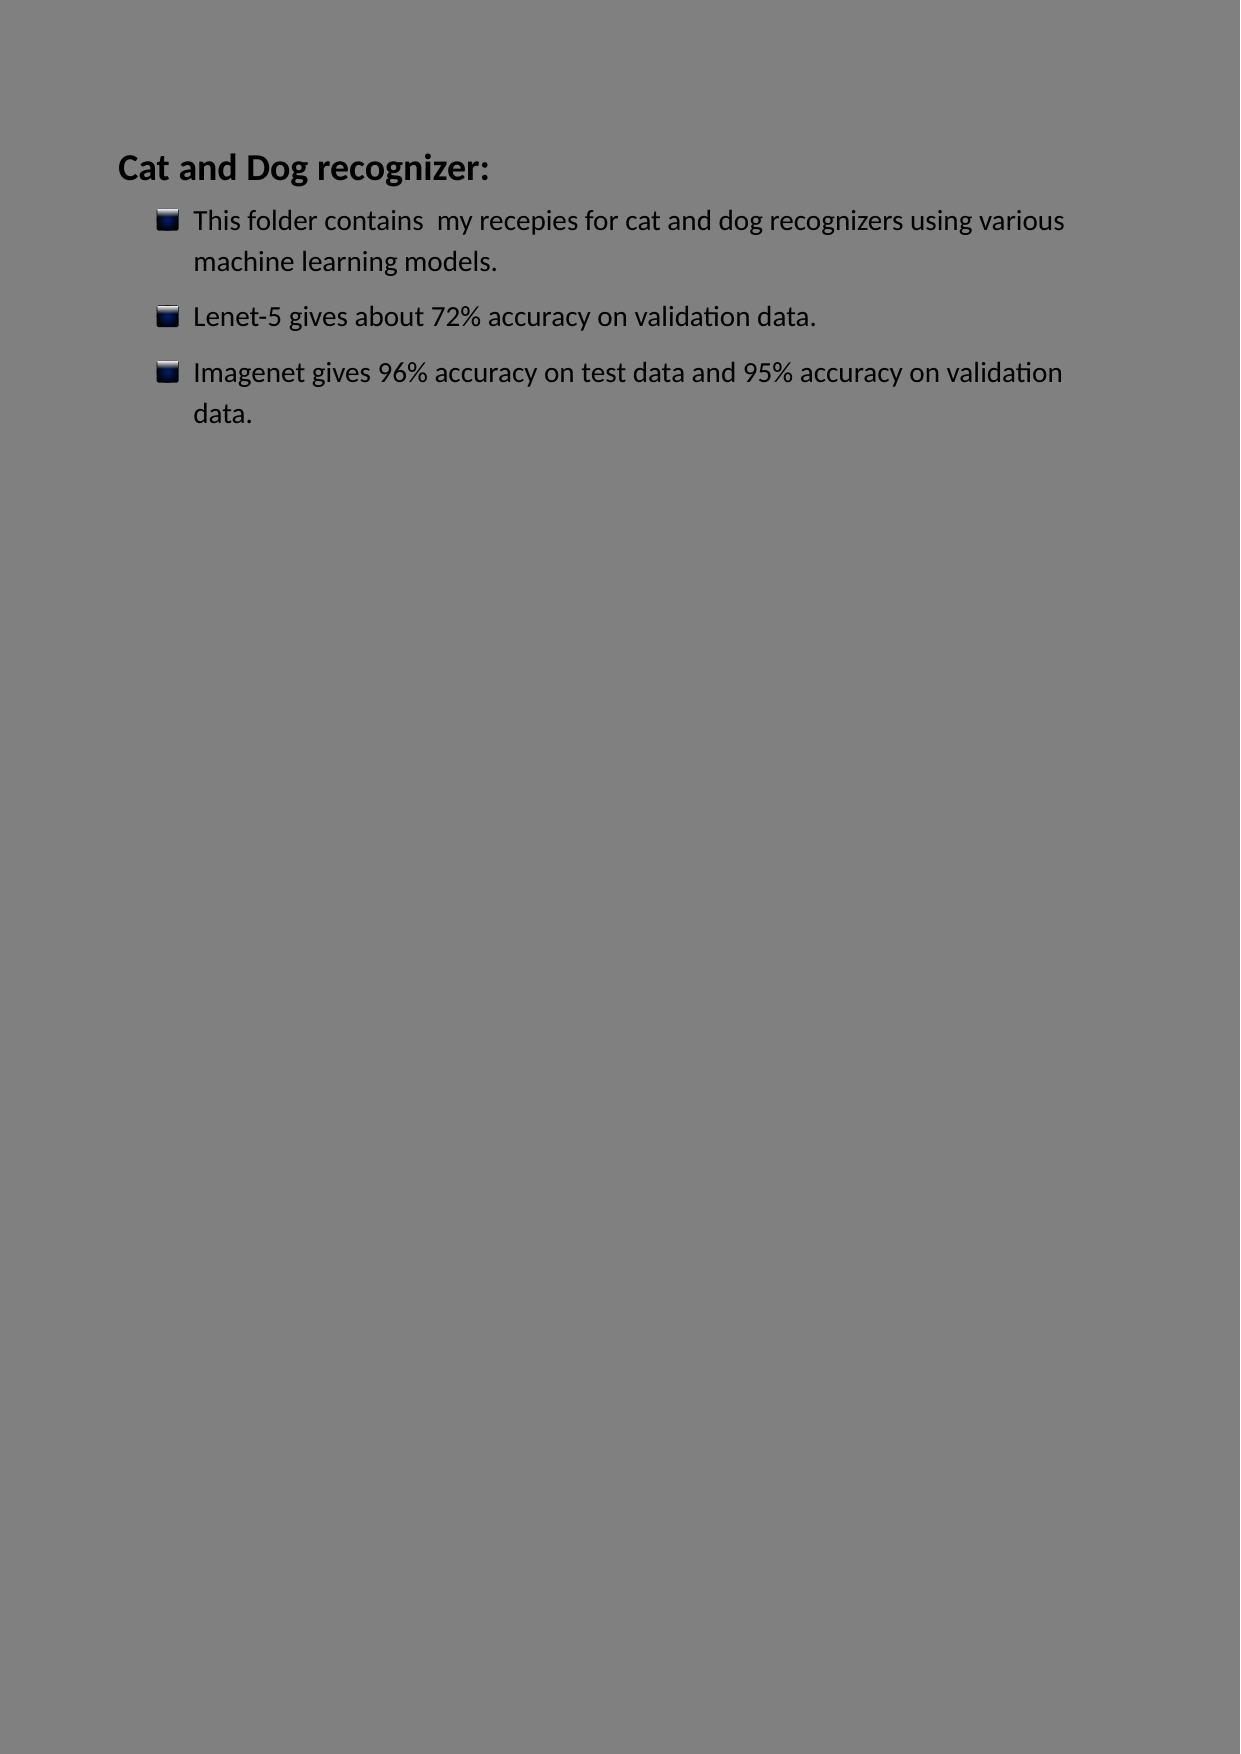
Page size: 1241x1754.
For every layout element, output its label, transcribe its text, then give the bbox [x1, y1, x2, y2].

list Lenet-5 gives about 72% accuracy on validation data. [156, 298, 1122, 334]
list Imagenet gives 96% accuracy on test data and 95% accuracy on validation data. [156, 354, 1122, 430]
subtitle Cat and Dog recognizer: [118, 143, 1122, 189]
list This folder contains my recepies for cat and dog recognizers using various machine learning models. [156, 202, 1122, 278]
